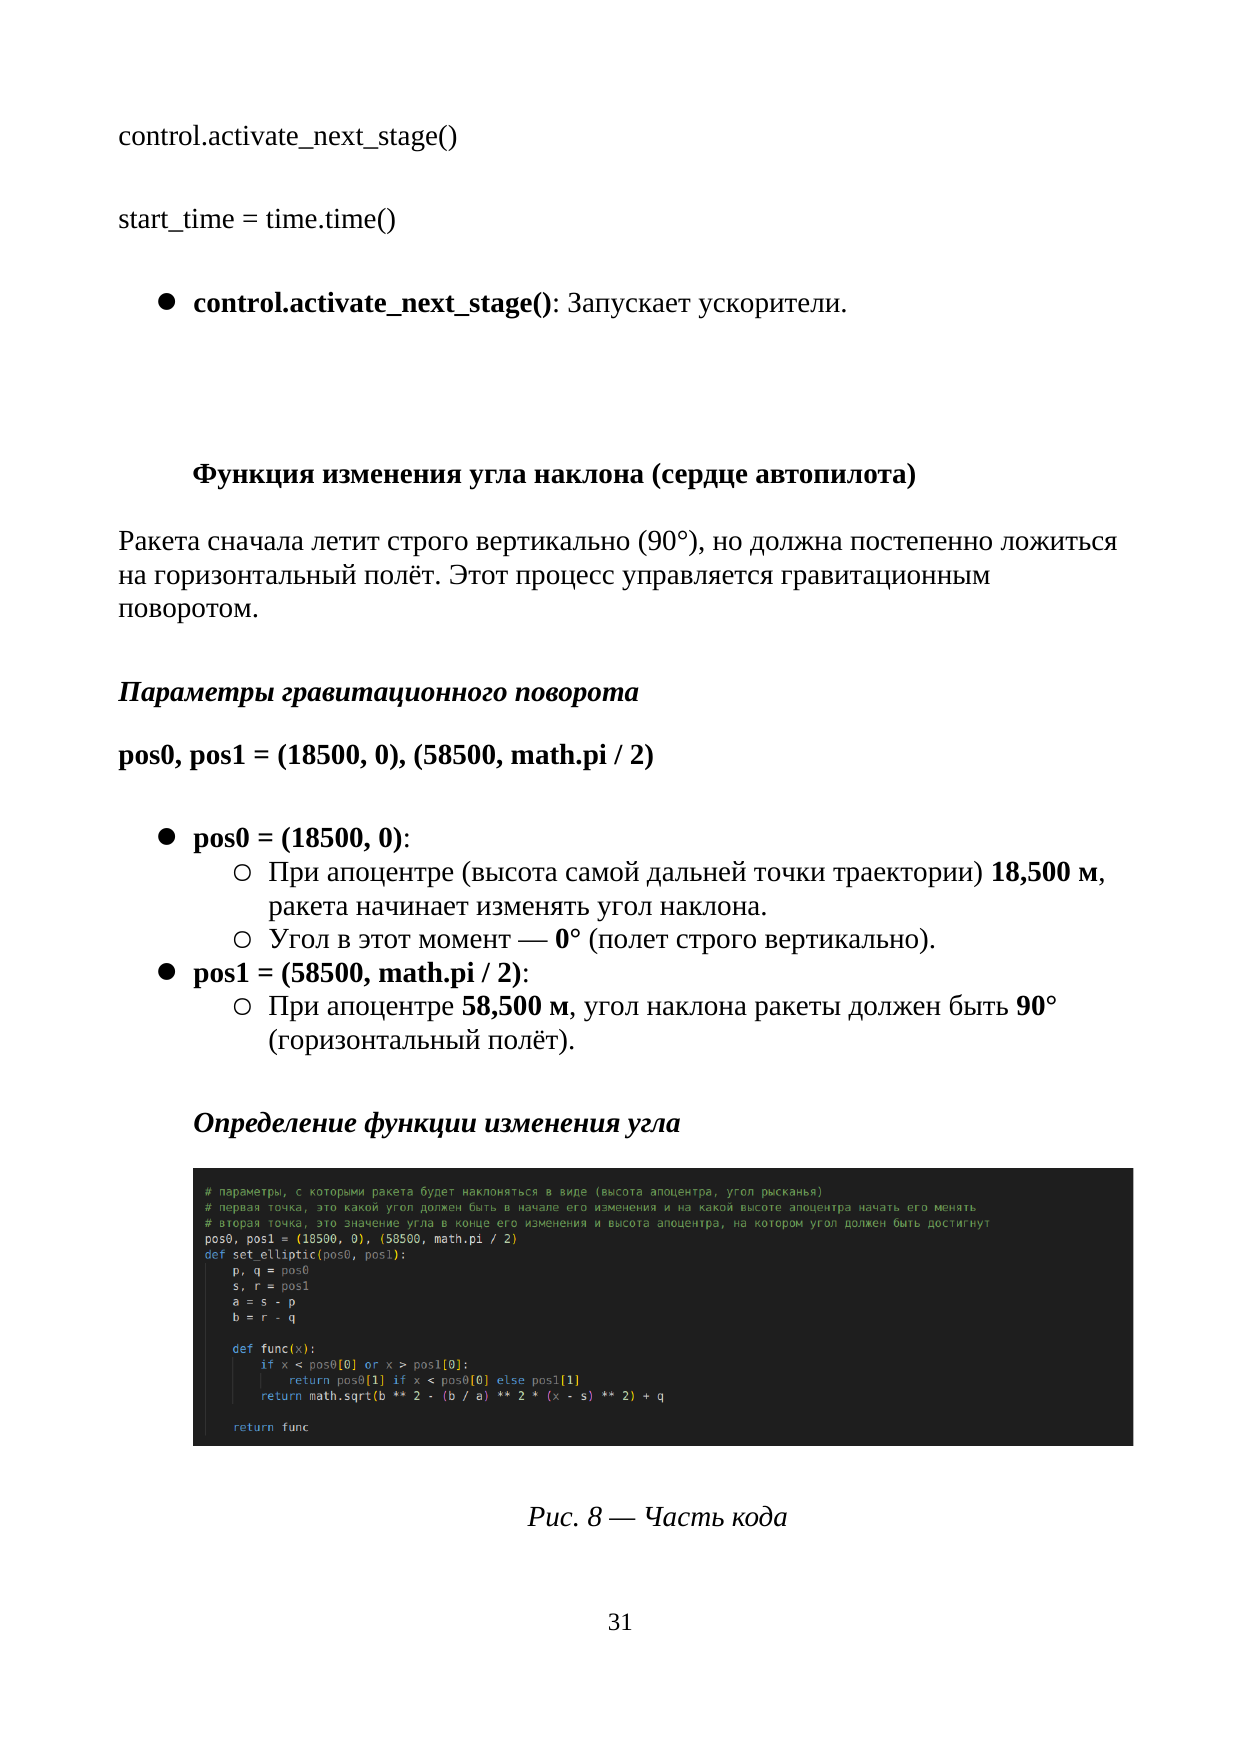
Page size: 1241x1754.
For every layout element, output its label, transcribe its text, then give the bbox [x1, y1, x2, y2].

subtitle Рис. 8 — Часть кода [156, 1499, 1122, 1533]
subtitle Функция изменения угла наклона (сердце автопилота) [118, 457, 1122, 490]
picture [193, 1168, 1134, 1446]
list pos1 = (58500, math.pi / 2): [156, 955, 1122, 988]
list pos0 = (18500, 0): [156, 820, 1122, 854]
text start_time = time.time() [118, 202, 1122, 235]
list При апоцентре 58,500 м, угол наклона ракеты должен быть 90° (горизонтальный полёт). [231, 988, 1122, 1056]
subtitle Определение функции изменения угла [193, 1106, 1122, 1139]
list Угол в этот момент — 0° (полет строго вертикально). [231, 921, 1122, 955]
text pos0, pos1 = (18500, 0), (58500, math.pi / 2) [118, 737, 1122, 770]
list При апоцентре (высота самой дальней точки траектории) 18,500 м, ракета начинает изменять угол наклона. [231, 854, 1122, 921]
list control.activate_next_stage(): Запускает ускорители. [156, 285, 1122, 319]
text control.activate_next_stage() [118, 118, 1122, 152]
subtitle Параметры гравитационного поворота [118, 674, 1122, 708]
text Ракета сначала летит строго вертикально (90°), но должна постепенно ложиться на горизонтальный полёт. Этот процесс управляется гравитационным поворотом. [118, 523, 1122, 624]
